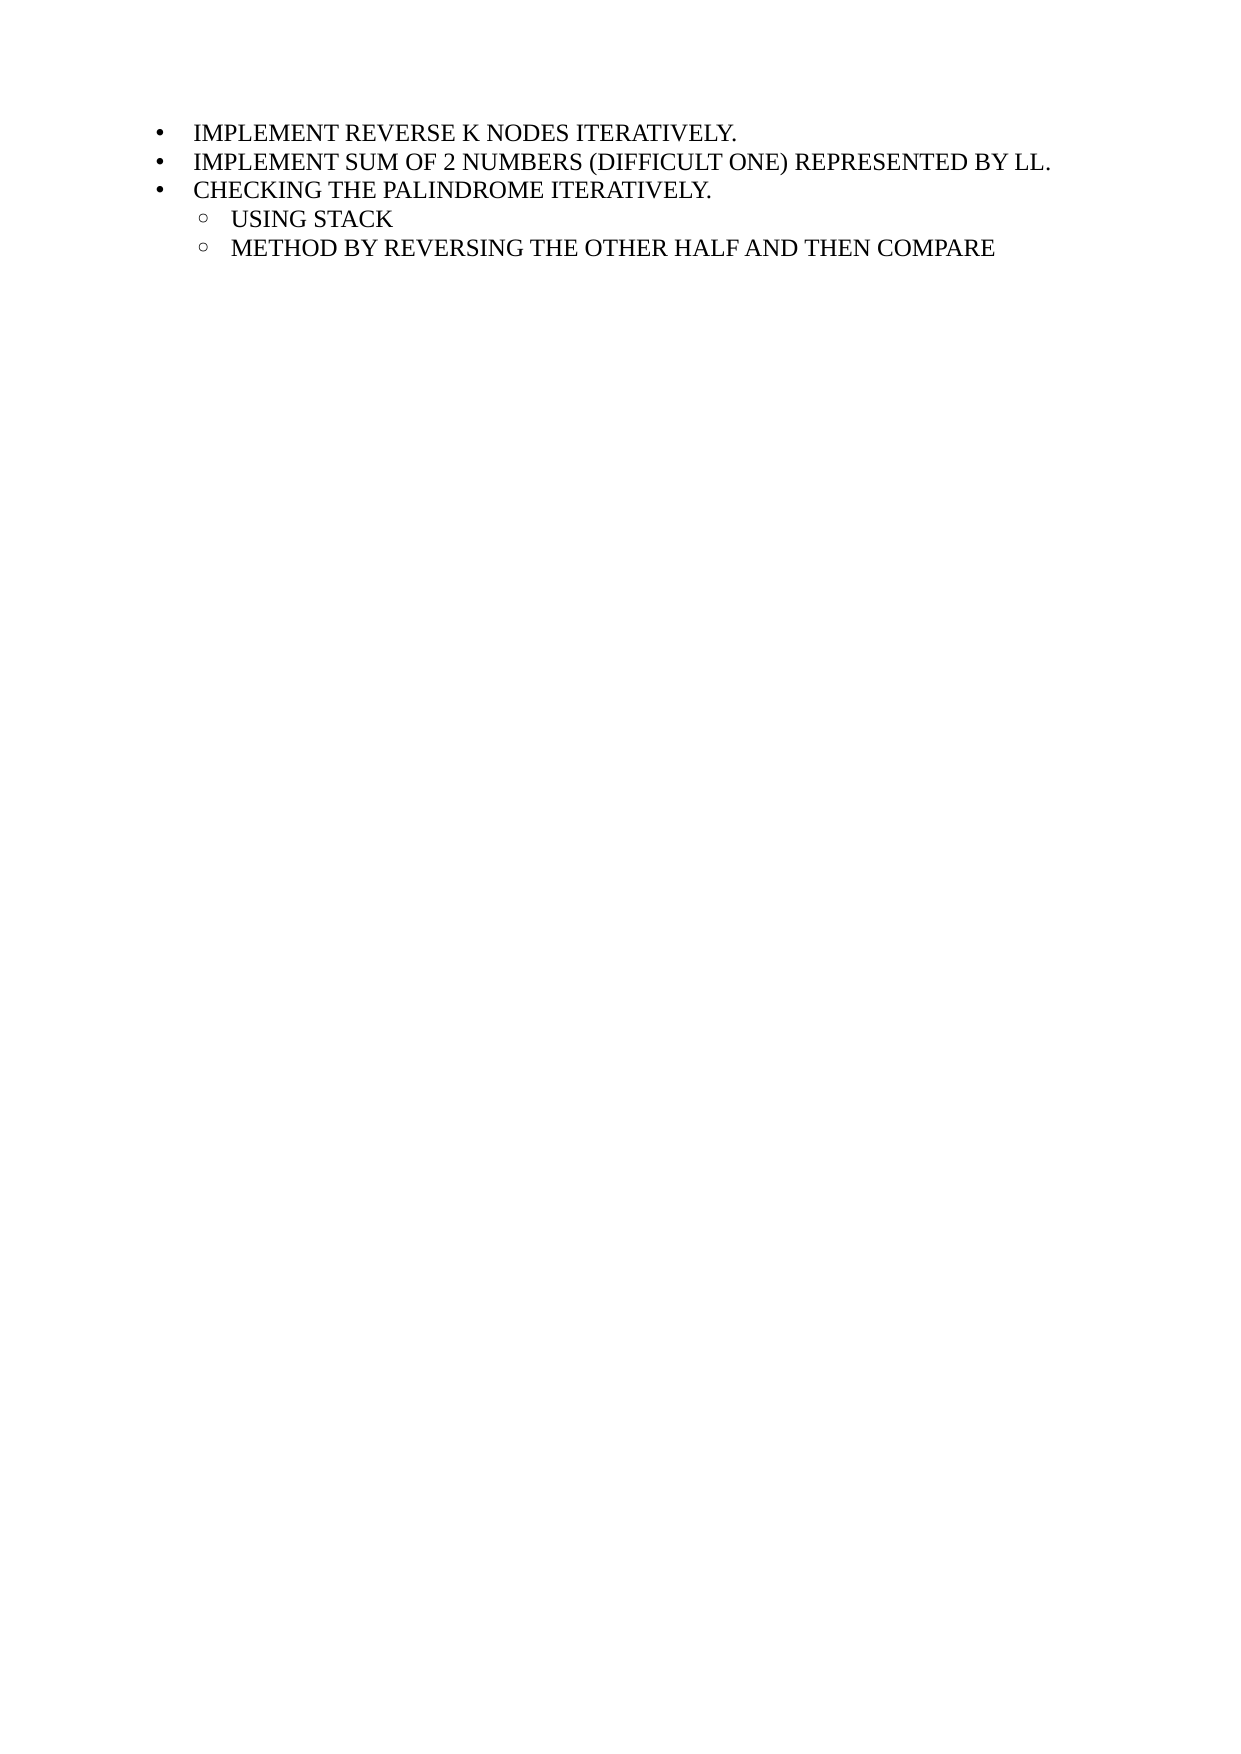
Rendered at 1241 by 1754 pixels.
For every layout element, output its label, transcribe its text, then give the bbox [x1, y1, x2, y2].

list USING STACK [193, 204, 1122, 233]
list METHOD BY REVERSING THE OTHER HALF AND THEN COMPARE [193, 233, 1122, 262]
list CHECKING THE PALINDROME ITERATIVELY. [156, 176, 1122, 204]
list IMPLEMENT SUM OF 2 NUMBERS (DIFFICULT ONE) REPRESENTED BY LL. [156, 147, 1122, 176]
list IMPLEMENT REVERSE K NODES ITERATIVELY. [156, 118, 1122, 147]
